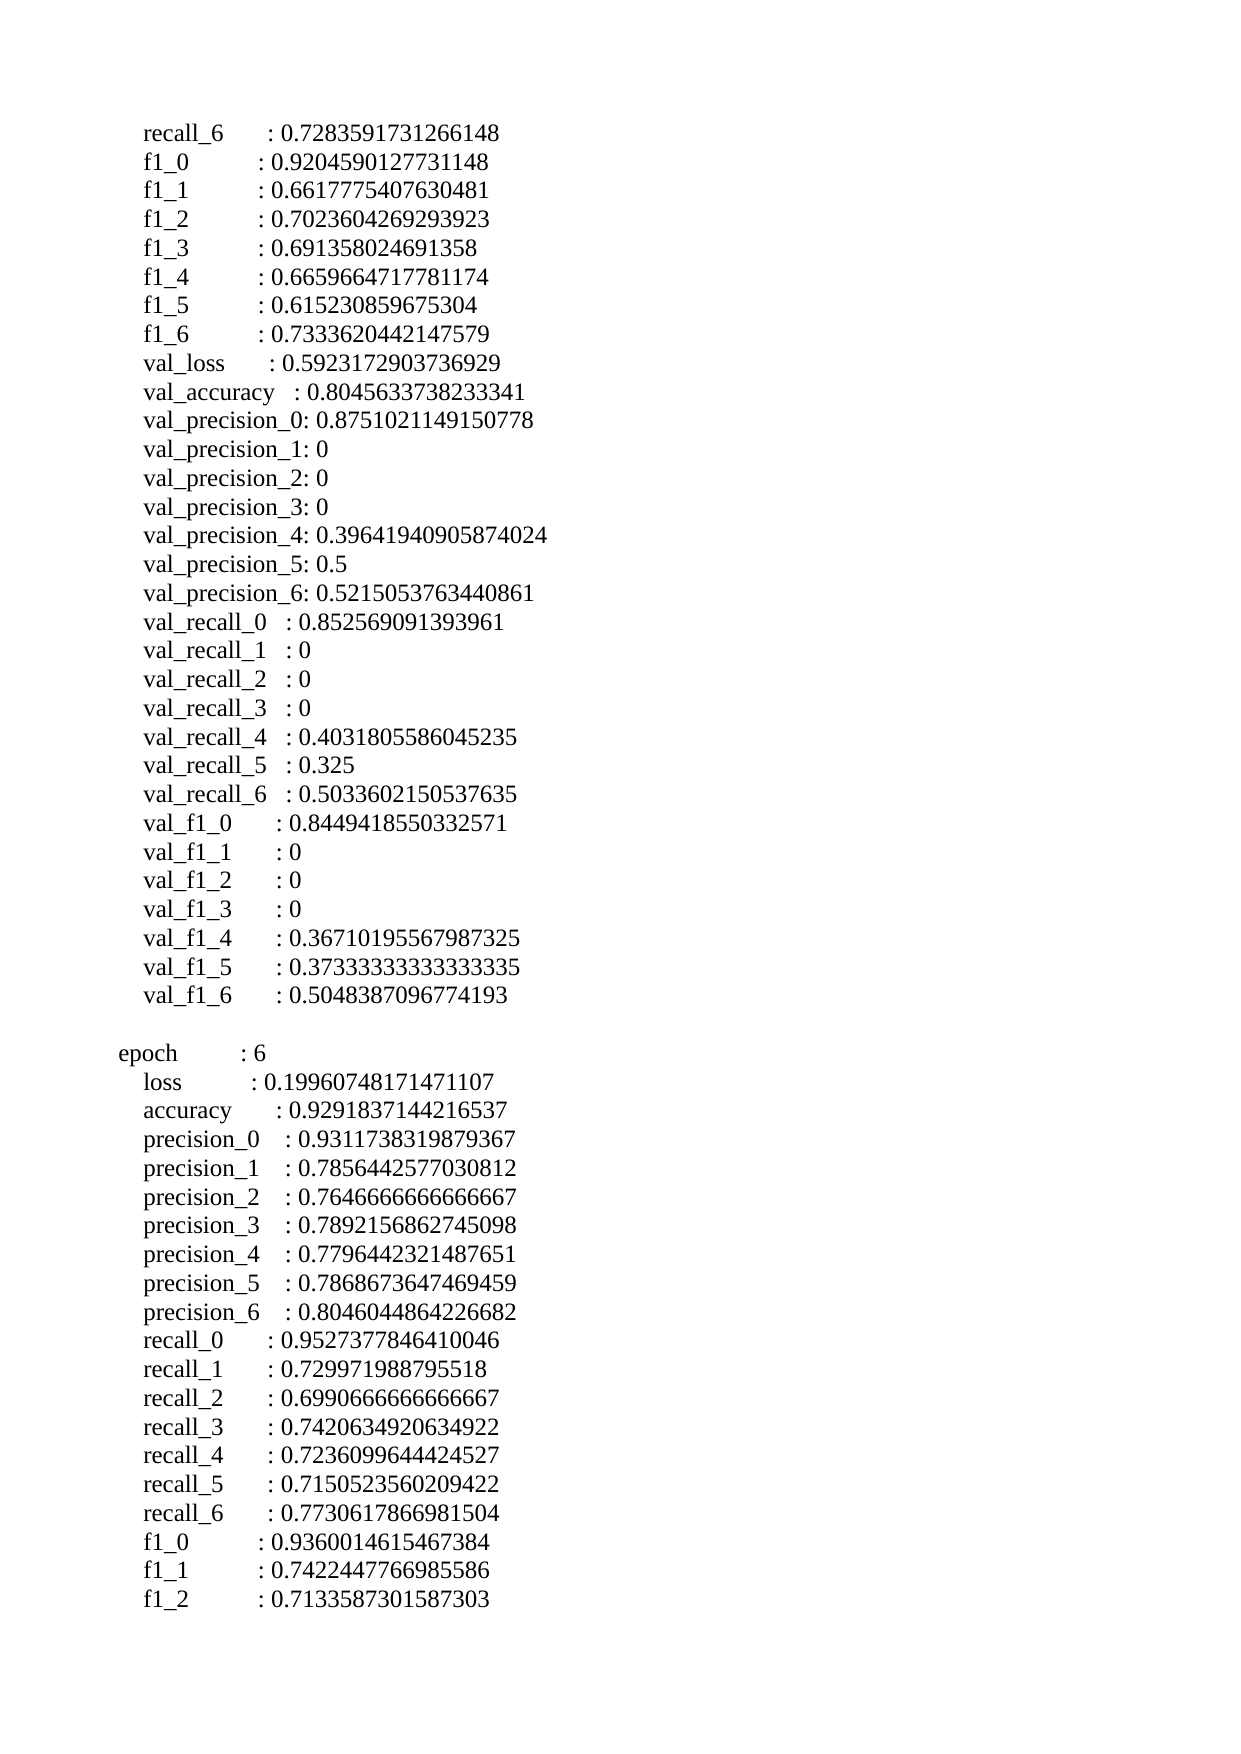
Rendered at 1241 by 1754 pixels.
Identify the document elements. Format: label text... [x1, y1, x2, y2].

text f1_0 : 0.9360014615467384 [118, 1527, 1122, 1556]
text val_precision_2: 0 [118, 463, 1122, 492]
text precision_5 : 0.7868673647469459 [118, 1268, 1122, 1297]
text recall_6 : 0.7730617866981504 [118, 1498, 1122, 1527]
text precision_0 : 0.9311738319879367 [118, 1124, 1122, 1153]
text recall_3 : 0.7420634920634922 [118, 1412, 1122, 1441]
text val_loss : 0.5923172903736929 [118, 348, 1122, 377]
text precision_3 : 0.7892156862745098 [118, 1211, 1122, 1239]
text f1_6 : 0.7333620442147579 [118, 319, 1122, 348]
text epoch : 6 [118, 1038, 1122, 1067]
text val_precision_0: 0.8751021149150778 [118, 406, 1122, 434]
text val_precision_3: 0 [118, 492, 1122, 521]
text val_f1_5 : 0.37333333333333335 [118, 952, 1122, 981]
text precision_6 : 0.8046044864226682 [118, 1297, 1122, 1326]
text precision_4 : 0.7796442321487651 [118, 1239, 1122, 1268]
text accuracy : 0.9291837144216537 [118, 1096, 1122, 1124]
text val_f1_2 : 0 [118, 866, 1122, 894]
text f1_4 : 0.6659664717781174 [118, 262, 1122, 291]
text precision_1 : 0.7856442577030812 [118, 1153, 1122, 1182]
text recall_0 : 0.9527377846410046 [118, 1326, 1122, 1354]
text f1_1 : 0.7422447766985586 [118, 1556, 1122, 1584]
text val_f1_0 : 0.8449418550332571 [118, 808, 1122, 837]
text recall_1 : 0.729971988795518 [118, 1354, 1122, 1383]
text val_precision_4: 0.39641940905874024 [118, 521, 1122, 549]
text f1_2 : 0.7133587301587303 [118, 1584, 1122, 1613]
text f1_3 : 0.691358024691358 [118, 233, 1122, 262]
text val_recall_2 : 0 [118, 664, 1122, 693]
text val_recall_4 : 0.4031805586045235 [118, 722, 1122, 751]
text loss : 0.19960748171471107 [118, 1067, 1122, 1096]
text val_recall_5 : 0.325 [118, 751, 1122, 779]
text val_f1_3 : 0 [118, 894, 1122, 923]
text val_precision_5: 0.5 [118, 549, 1122, 578]
text f1_1 : 0.6617775407630481 [118, 176, 1122, 204]
text f1_0 : 0.9204590127731148 [118, 147, 1122, 176]
text recall_4 : 0.7236099644424527 [118, 1441, 1122, 1469]
text f1_5 : 0.615230859675304 [118, 291, 1122, 319]
text f1_2 : 0.7023604269293923 [118, 204, 1122, 233]
text val_recall_0 : 0.852569091393961 [118, 607, 1122, 636]
text recall_6 : 0.7283591731266148 [118, 118, 1122, 147]
text val_recall_6 : 0.5033602150537635 [118, 779, 1122, 808]
text recall_5 : 0.7150523560209422 [118, 1469, 1122, 1498]
text val_precision_1: 0 [118, 434, 1122, 463]
text val_precision_6: 0.5215053763440861 [118, 578, 1122, 607]
text val_accuracy : 0.8045633738233341 [118, 377, 1122, 406]
text val_f1_4 : 0.36710195567987325 [118, 923, 1122, 952]
text val_recall_1 : 0 [118, 636, 1122, 664]
text recall_2 : 0.6990666666666667 [118, 1383, 1122, 1412]
text val_f1_1 : 0 [118, 837, 1122, 866]
text val_f1_6 : 0.5048387096774193 [118, 981, 1122, 1009]
text val_recall_3 : 0 [118, 693, 1122, 722]
text precision_2 : 0.7646666666666667 [118, 1182, 1122, 1211]
